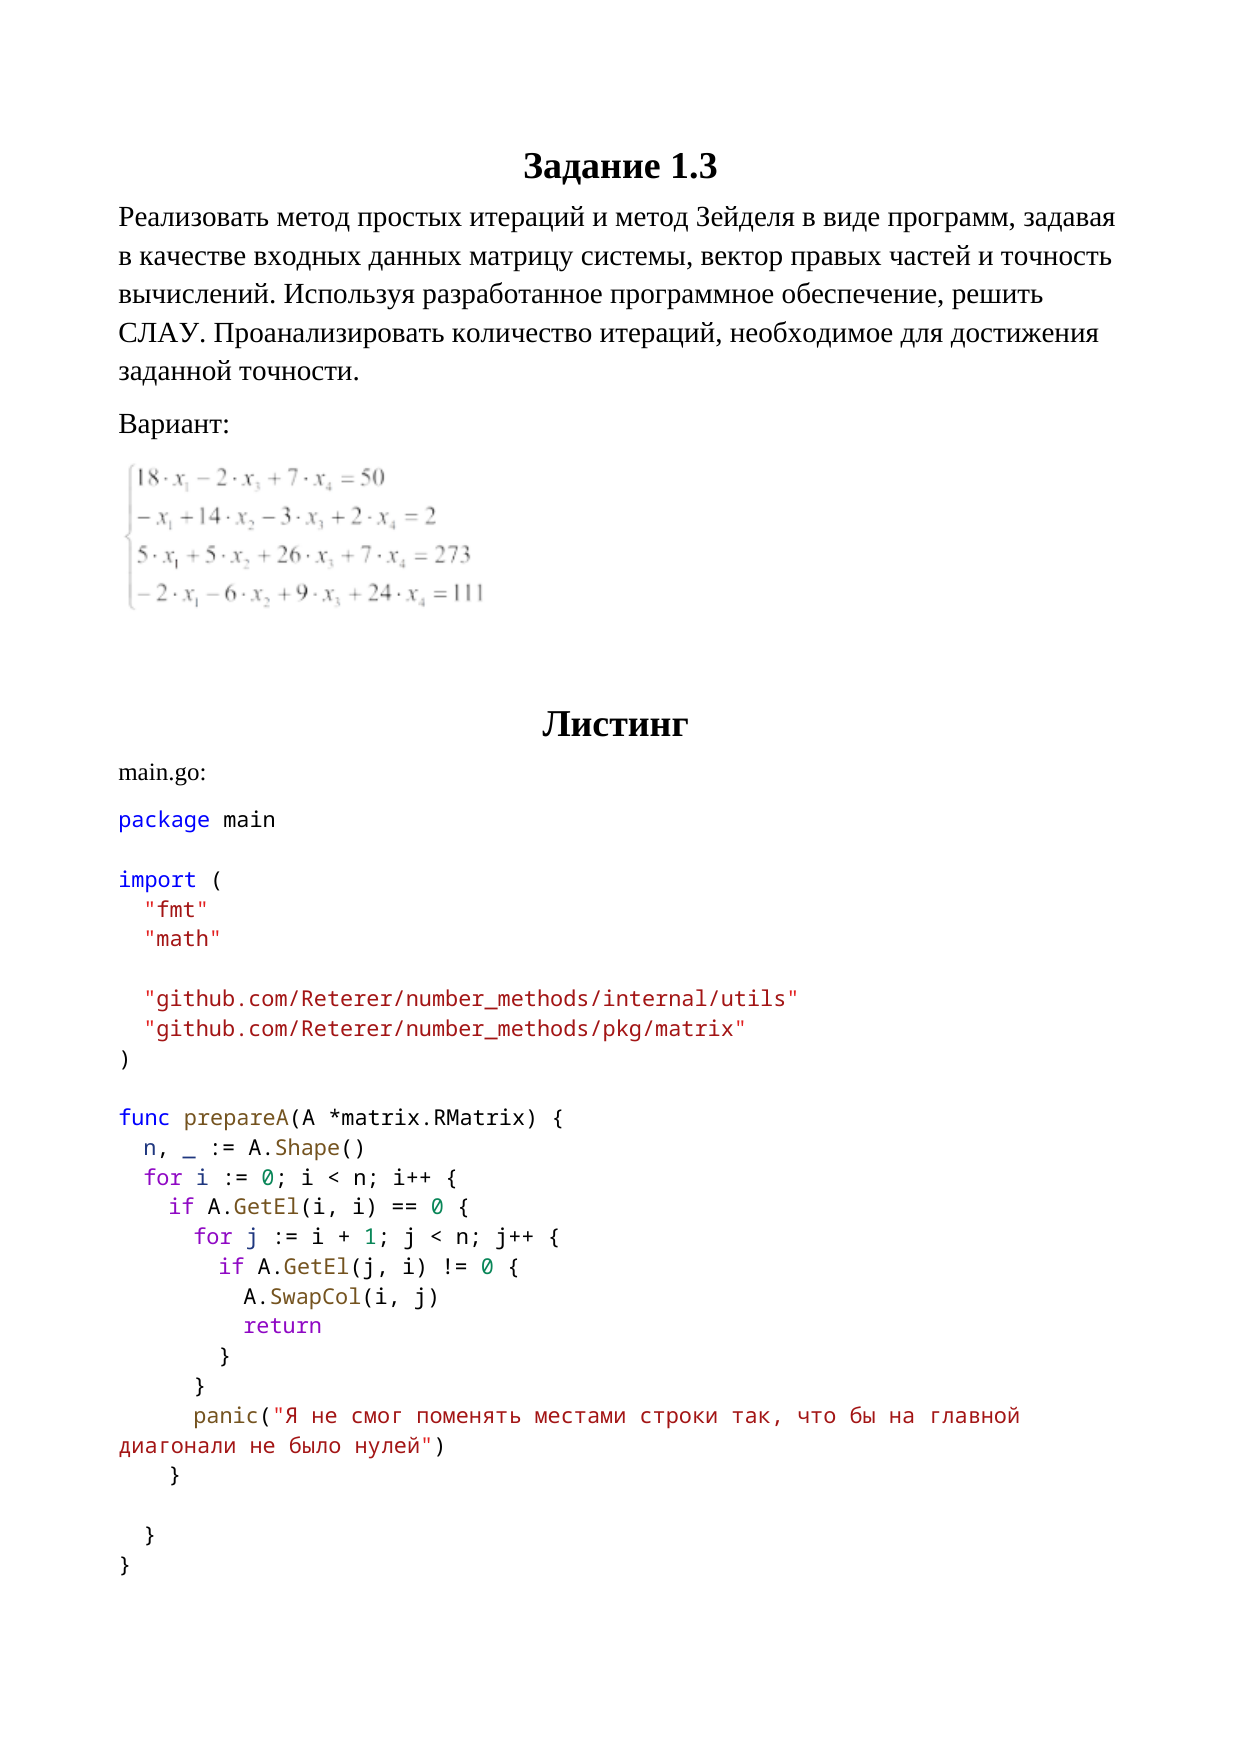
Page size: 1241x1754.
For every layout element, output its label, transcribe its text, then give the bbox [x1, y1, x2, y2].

text for i := 0; i < n; i++ { [118, 1162, 1122, 1191]
text main.go: [118, 757, 1122, 786]
text Реализовать метод простых итераций и метод Зейделя в виде программ, задавая в качестве входных данных матрицу системы, вектор правых частей и точность вычислений. Используя разработанное программное обеспечение, решить СЛАУ. Проанализировать количество итераций, необходимое для достижения заданной точности. [118, 199, 1122, 387]
text return [118, 1311, 1122, 1340]
text n, _ := A.Shape() [118, 1132, 1122, 1162]
text ) [118, 1042, 1122, 1072]
text } [118, 1459, 1122, 1489]
text "math" [118, 923, 1122, 953]
text Вариант: [118, 407, 1122, 440]
text if A.GetEl(i, i) == 0 { [118, 1191, 1122, 1221]
text for j := i + 1; j < n; j++ { [118, 1221, 1122, 1251]
text "fmt" [118, 894, 1122, 923]
text } [118, 1549, 1122, 1578]
text package main [118, 804, 1122, 834]
subtitle Листинг [118, 701, 1122, 744]
text } [118, 1340, 1122, 1370]
picture [118, 459, 500, 618]
text panic("Я не смог поменять местами строки так, что бы на главной диагонали не было нулей") [118, 1400, 1122, 1459]
subtitle Задание 1.3 [118, 143, 1122, 187]
text func prepareA(A *matrix.RMatrix) { [118, 1102, 1122, 1132]
text } [118, 1519, 1122, 1549]
text A.SwapCol(i, j) [118, 1281, 1122, 1311]
text import ( [118, 864, 1122, 894]
text } [118, 1370, 1122, 1400]
text if A.GetEl(j, i) != 0 { [118, 1251, 1122, 1281]
text "github.com/Reterer/number_methods/internal/utils" [118, 983, 1122, 1013]
text "github.com/Reterer/number_methods/pkg/matrix" [118, 1013, 1122, 1042]
